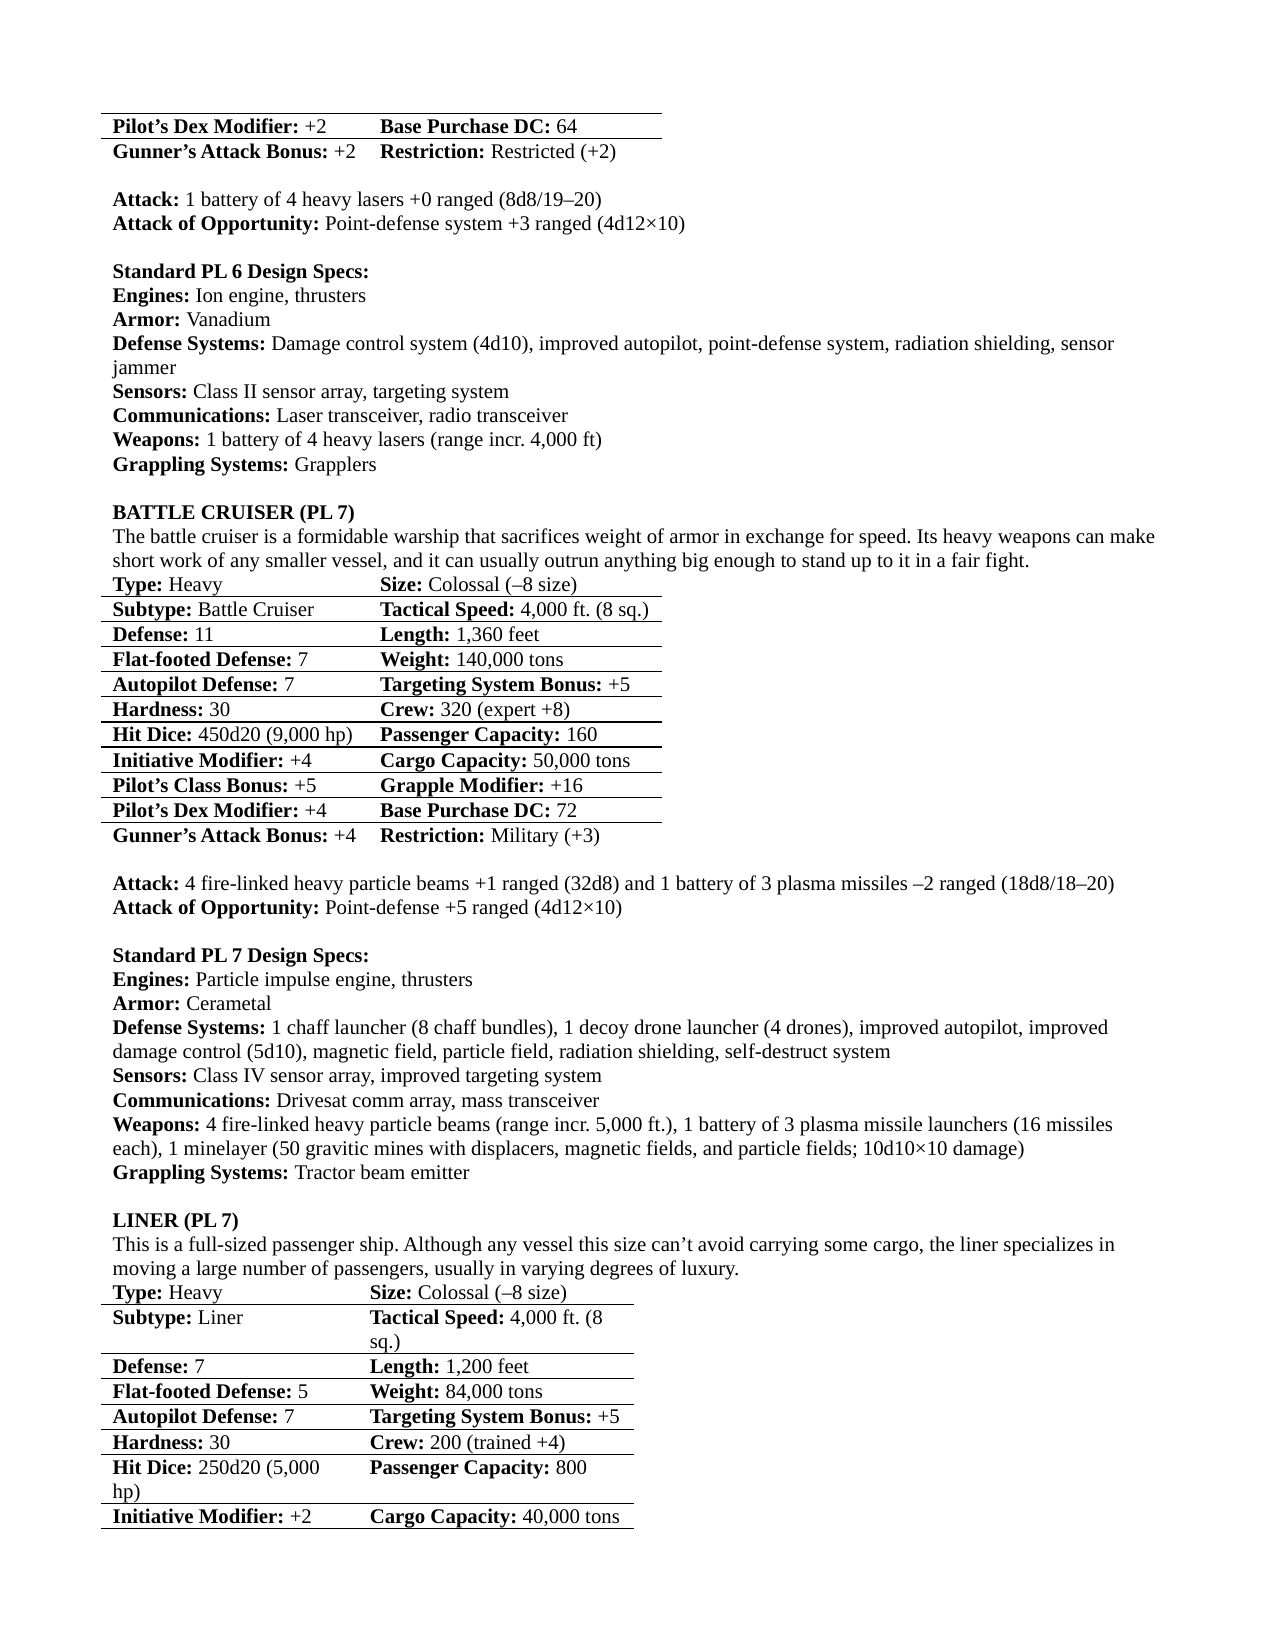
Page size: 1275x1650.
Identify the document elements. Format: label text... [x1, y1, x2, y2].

table_cell Hit Dice: 450d20 (9,000 hp) [101, 723, 369, 746]
text Engines: Particle impulse engine, thrusters [112, 967, 1162, 991]
table_cell Tactical Speed: 4,000 ft. (8 sq.) [369, 597, 662, 621]
table_cell Pilot’s Class Bonus: +5 [101, 773, 369, 797]
table_cell Defense: 7 [101, 1354, 358, 1378]
text Attack: 4 fire-linked heavy particle beams +1 ranged (32d8) and 1 battery of 3 plasma missiles –2 ranged (18d8/18–20) [112, 871, 1162, 895]
table_cell Initiative Modifier: +2 [101, 1504, 358, 1528]
text Weapons: 4 fire-linked heavy particle beams (range incr. 5,000 ft.), 1 battery of 3 plasma missile launchers (16 missiles each), 1 minelayer (50 gravitic mines with displacers, magnetic fields, and particle fields; 10d10×10 damage) [112, 1112, 1162, 1160]
table_cell Hardness: 30 [101, 697, 369, 721]
table_cell Base Purchase DC: 72 [369, 798, 662, 822]
table_cell Hardness: 30 [101, 1430, 358, 1454]
text Defense Systems: 1 chaff launcher (8 chaff bundles), 1 decoy drone launcher (4 drones), improved autopilot, improved damage control (5d10), magnetic field, particle field, radiation shielding, self-destruct system [112, 1015, 1162, 1063]
table_cell Weight: 140,000 tons [369, 647, 662, 671]
text Grappling Systems: Tractor beam emitter [112, 1160, 1162, 1184]
text Armor: Vanadium [112, 307, 1162, 331]
table_cell Gunner’s Attack Bonus: +2 [101, 139, 369, 163]
table_cell Flat-footed Defense: 5 [101, 1379, 358, 1403]
table_cell Length: 1,360 feet [369, 622, 662, 646]
table_cell Crew: 320 (expert +8) [369, 697, 662, 721]
table_header Type: Heavy [101, 1280, 358, 1304]
table_header Size: Colossal (–8 size) [358, 1280, 634, 1304]
table_cell Tactical Speed: 4,000 ft. (8 sq.) [358, 1305, 634, 1353]
table_cell Subtype: Battle Cruiser [101, 597, 369, 621]
table_cell Passenger Capacity: 160 [369, 723, 662, 746]
table_cell Pilot’s Dex Modifier: +2 [101, 114, 369, 138]
table_cell Restriction: Military (+3) [369, 823, 662, 847]
table_cell Pilot’s Dex Modifier: +4 [101, 798, 369, 822]
table_cell Restriction: Restricted (+2) [369, 139, 662, 163]
text Attack of Opportunity: Point-defense +5 ranged (4d12×10) [112, 895, 1162, 919]
table_cell Passenger Capacity: 800 [358, 1455, 634, 1503]
table_cell Hit Dice: 250d20 (5,000 hp) [101, 1455, 358, 1503]
table_cell Cargo Capacity: 50,000 tons [369, 748, 662, 772]
text This is a full-sized passenger ship. Although any vessel this size can’t avoid carrying some cargo, the liner specializes in moving a large number of passengers, usually in varying degrees of luxury. [112, 1232, 1162, 1280]
text Attack: 1 battery of 4 heavy lasers +0 ranged (8d8/19–20) [112, 187, 1162, 211]
text Engines: Ion engine, thrusters [112, 283, 1162, 307]
text Grappling Systems: Grapplers [112, 451, 1162, 476]
table_cell Targeting System Bonus: +5 [369, 672, 662, 696]
table_cell Subtype: Liner [101, 1305, 358, 1353]
table_cell Targeting System Bonus: +5 [358, 1405, 634, 1428]
text Communications: Drivesat comm array, mass transceiver [112, 1087, 1162, 1112]
text LINER (PL 7) [112, 1208, 1162, 1232]
table_cell Autopilot Defense: 7 [101, 672, 369, 696]
table_cell Length: 1,200 feet [358, 1354, 634, 1378]
table_cell Defense: 11 [101, 622, 369, 646]
text Standard PL 6 Design Specs: [112, 259, 1162, 283]
text Defense Systems: Damage control system (4d10), improved autopilot, point-defense system, radiation shielding, sensor jammer [112, 331, 1162, 379]
table_cell Gunner’s Attack Bonus: +4 [101, 823, 369, 847]
text Sensors: Class II sensor array, targeting system [112, 379, 1162, 403]
table_cell Weight: 84,000 tons [358, 1379, 634, 1403]
table_header Size: Colossal (–8 size) [369, 572, 662, 596]
table_cell Base Purchase DC: 64 [369, 114, 662, 138]
table_cell Initiative Modifier: +4 [101, 748, 369, 772]
text Armor: Cerametal [112, 991, 1162, 1015]
table_cell Crew: 200 (trained +4) [358, 1430, 634, 1454]
text The battle cruiser is a formidable warship that sacrifices weight of armor in exchange for speed. Its heavy weapons can make short work of any smaller vessel, and it can usually outrun anything big enough to stand up to it in a fair fight. [112, 524, 1162, 572]
text Communications: Laser transceiver, radio transceiver [112, 403, 1162, 427]
text Weapons: 1 battery of 4 heavy lasers (range incr. 4,000 ft) [112, 427, 1162, 451]
text Sensors: Class IV sensor array, improved targeting system [112, 1063, 1162, 1087]
table_cell Flat-footed Defense: 7 [101, 647, 369, 671]
table_cell Cargo Capacity: 40,000 tons [358, 1504, 634, 1528]
text BATTLE CRUISER (PL 7) [112, 499, 1162, 524]
table_header Type: Heavy [101, 572, 369, 596]
table_cell Grapple Modifier: +16 [369, 773, 662, 797]
table_cell Autopilot Defense: 7 [101, 1405, 358, 1428]
text Attack of Opportunity: Point-defense system +3 ranged (4d12×10) [112, 211, 1162, 235]
text Standard PL 7 Design Specs: [112, 943, 1162, 967]
